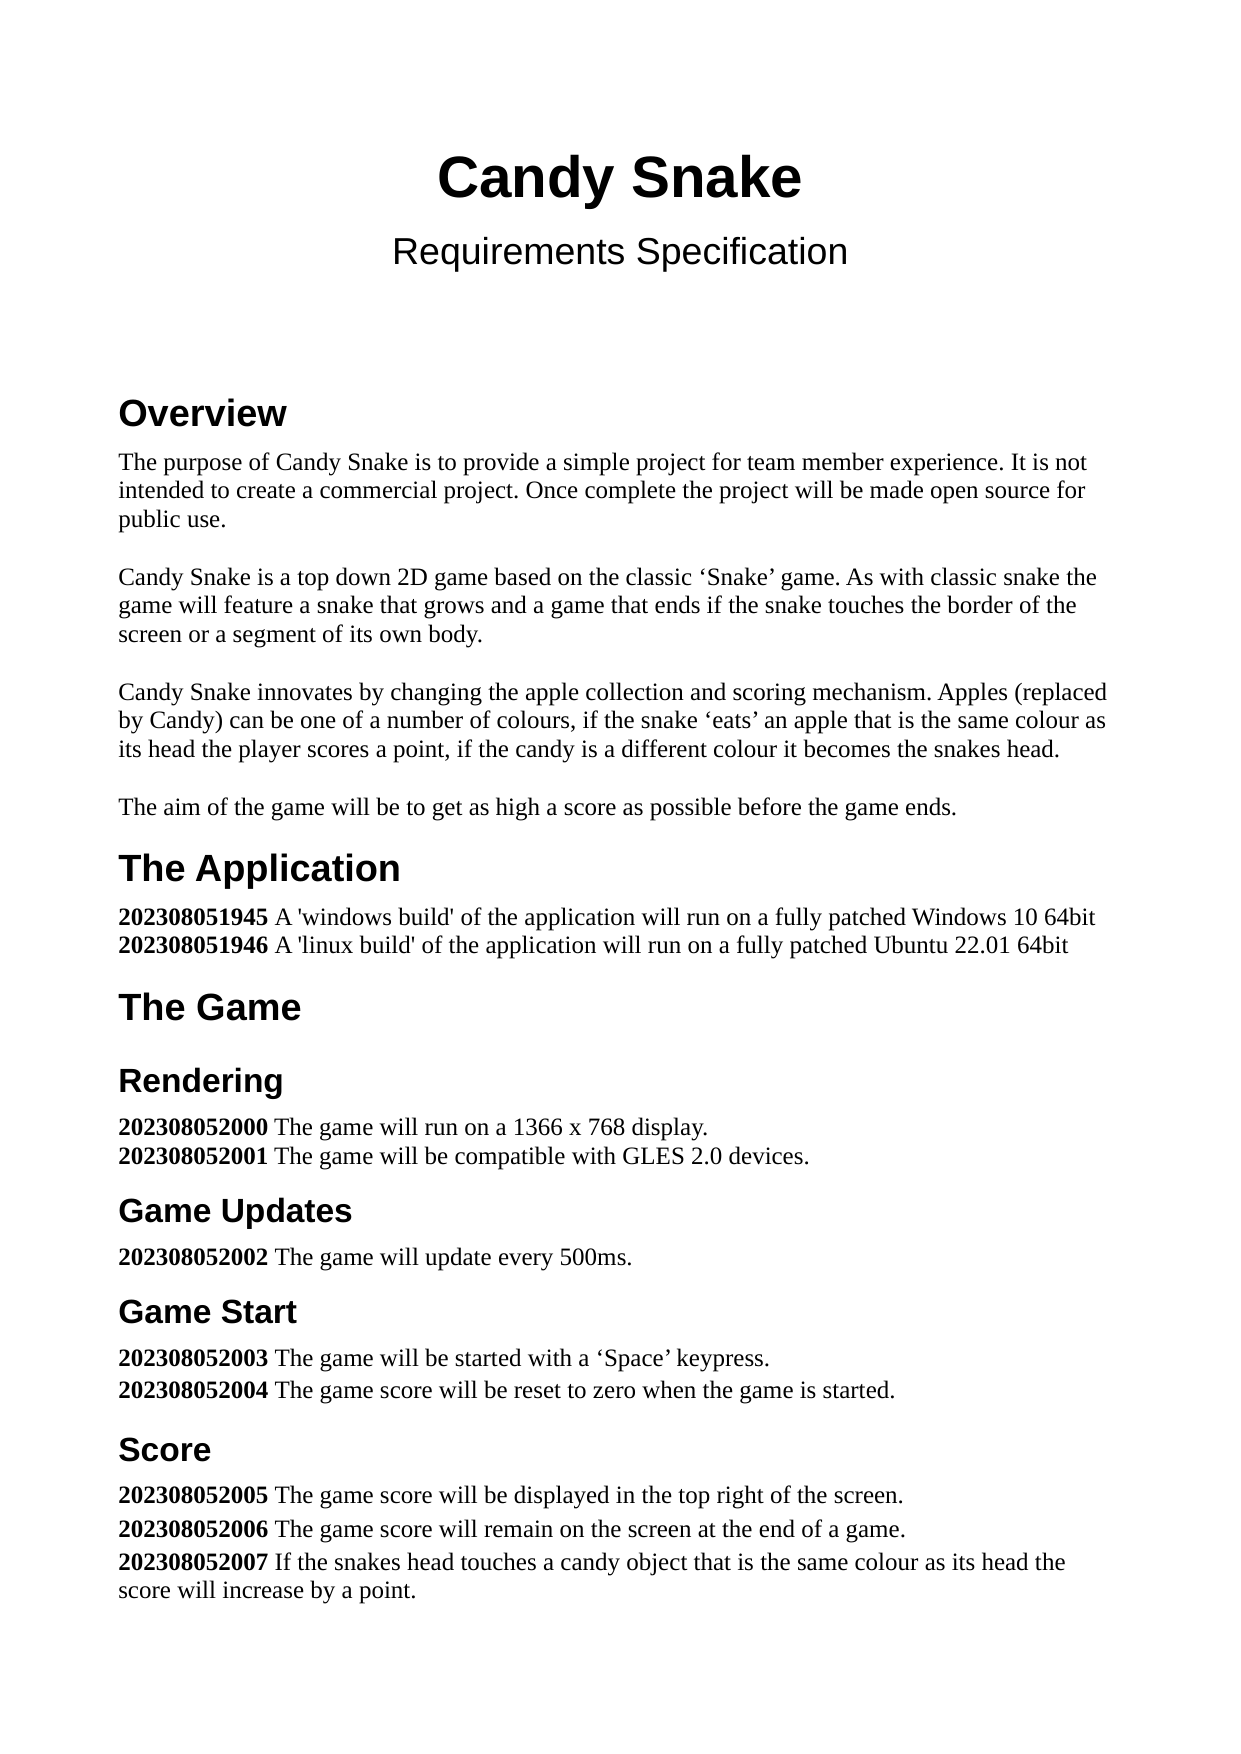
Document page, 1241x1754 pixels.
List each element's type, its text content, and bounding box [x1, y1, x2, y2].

subtitle The Game [118, 984, 1122, 1028]
text 202308052001 The game will be compatible with GLES 2.0 devices. [118, 1141, 1122, 1170]
subtitle Score [118, 1429, 1122, 1468]
text 202308051946 A 'linux build' of the application will run on a fully patched Ubuntu 22.01 64bit [118, 931, 1122, 959]
text 202308052000 The game will run on a 1366 x 768 display. [118, 1112, 1122, 1141]
subtitle The Application [118, 846, 1122, 889]
text 202308052004 The game score will be reset to zero when the game is started. [118, 1376, 1122, 1404]
subtitle Game Updates [118, 1191, 1122, 1229]
text 202308052003 The game will be started with a ‘Space’ keypress. [118, 1343, 1122, 1371]
text 202308052006 The game score will remain on the screen at the end of a game. [118, 1514, 1122, 1542]
text 202308051945 A 'windows build' of the application will run on a fully patched Windows 10 64bit [118, 902, 1122, 931]
subtitle Overview [118, 391, 1122, 434]
subtitle Requirements Specification [118, 229, 1122, 272]
text 202308052002 The game will update every 500ms. [118, 1242, 1122, 1271]
subtitle Rendering [118, 1061, 1122, 1100]
text 202308052005 The game score will be displayed in the top right of the screen. [118, 1481, 1122, 1509]
text 202308052007 If the snakes head touches a candy object that is the same colour as its head the score will increase by a point. [118, 1547, 1122, 1604]
text Candy Snake is a top down 2D game based on the classic ‘Snake’ game. As with classic snake the game will feature a snake that grows and a game that ends if the snake touches the border of the screen or a segment of its own body. [118, 562, 1122, 648]
title Candy Snake [118, 143, 1122, 210]
text Candy Snake innovates by changing the apple collection and scoring mechanism. Apples (replaced by Candy) can be one of a number of colours, if the snake ‘eats’ an apple that is the same colour as its head the player scores a point, if the candy is a different colour it becomes the snakes head. [118, 677, 1122, 763]
text The aim of the game will be to get as high a score as possible before the game ends. [118, 792, 1122, 821]
subtitle Game Start [118, 1291, 1122, 1330]
text The purpose of Candy Snake is to provide a simple project for team member experience. It is not intended to create a commercial project. Once complete the project will be made open source for public use. [118, 447, 1122, 533]
